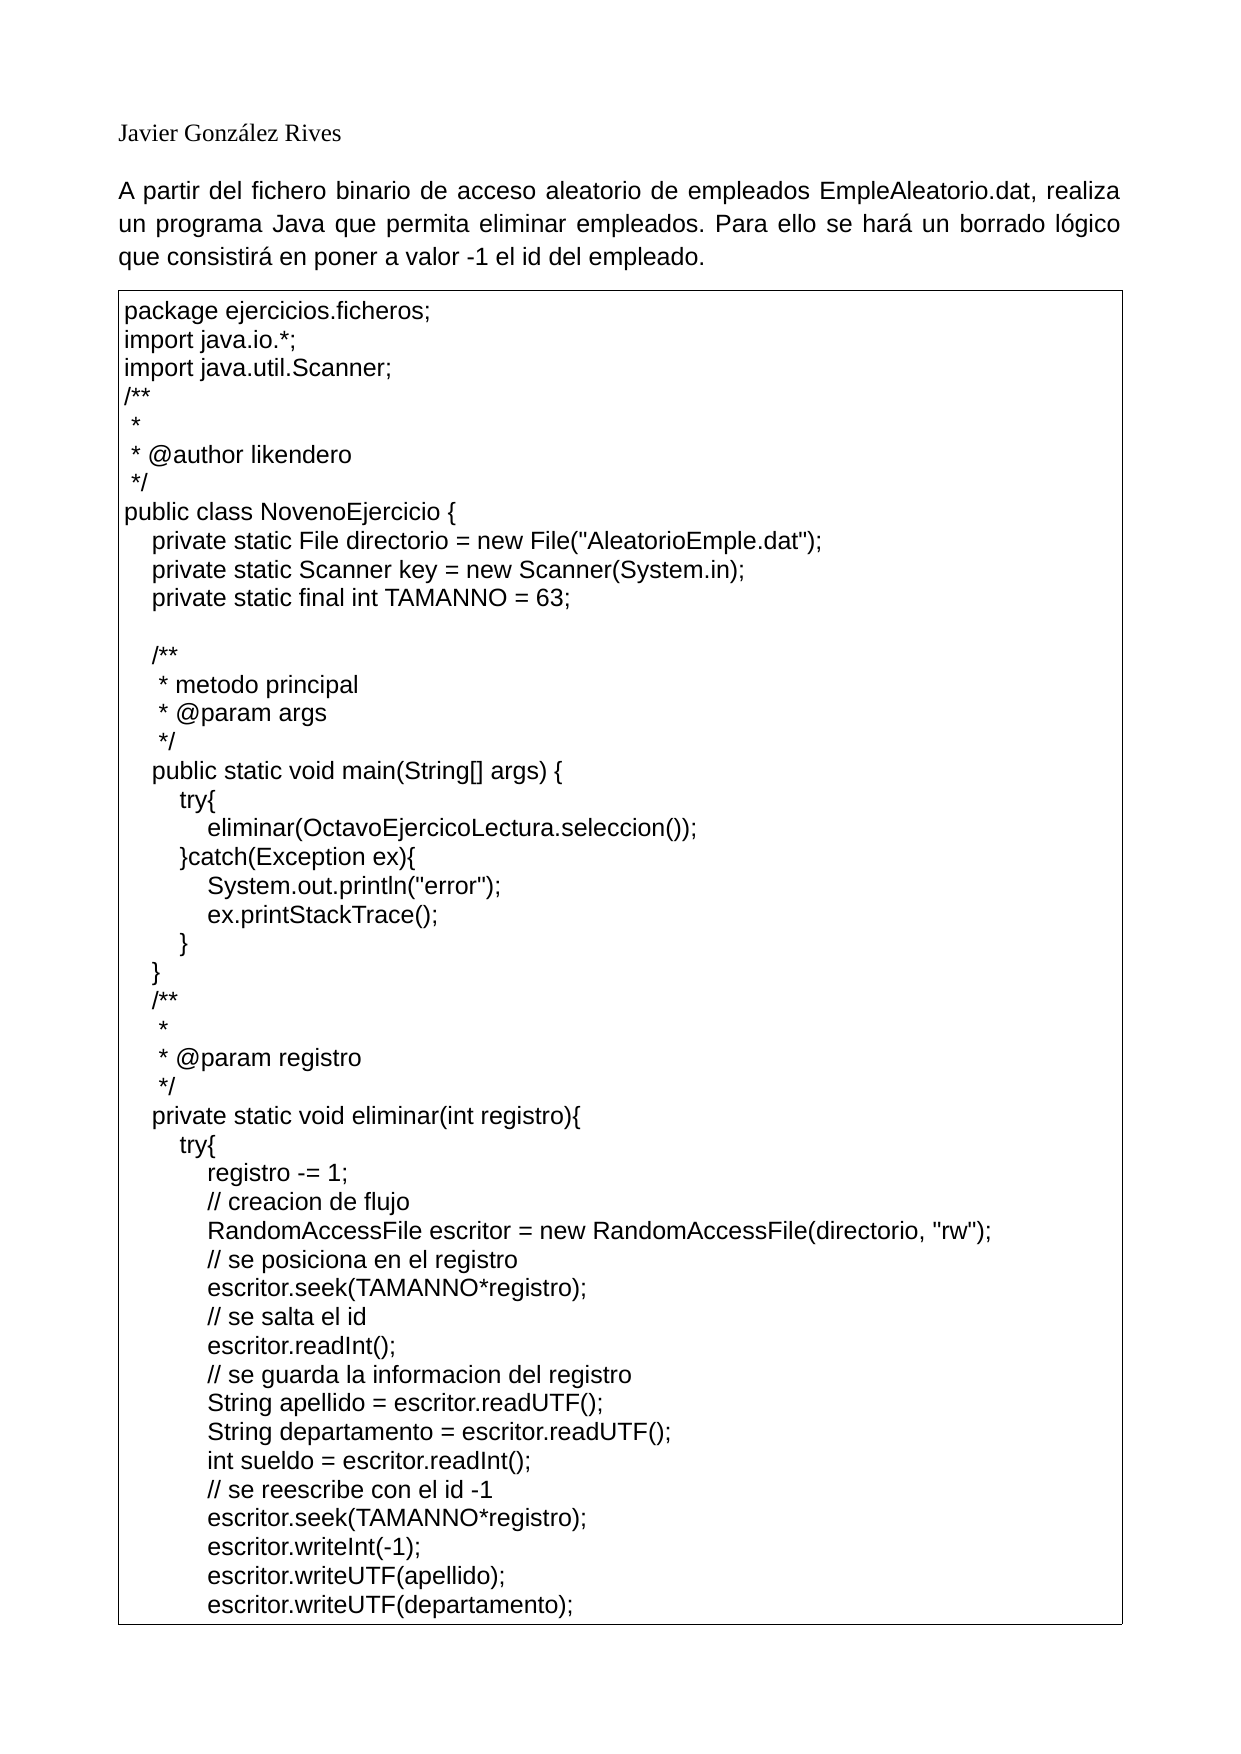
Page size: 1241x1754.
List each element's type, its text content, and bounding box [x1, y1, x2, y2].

table_header package ejercicios.ficheros; import java.io.*; import java.util.Scanner; /** * * @author likendero */ public class NovenoEjercicio { private static File directorio = new File("AleatorioEmple.dat"); private static Scanner key = new Scanner(System.in); private static final int TAMANNO = 63; /** * metodo principal * @param args */ public static void main(String[] args) { try{ eliminar(OctavoEjercicoLectura.seleccion()); }catch(Exception ex){ System.out.println("error"); ex.printStackTrace(); } } /** * * @param registro */ private static void eliminar(int registro){ try{ registro -= 1; // creacion de flujo RandomAccessFile escritor = new RandomAccessFile(directorio, "rw"); // se posiciona en el registro escritor.seek(TAMANNO*registro); // se salta el id escritor.readInt(); // se guarda la informacion del registro String apellido = escritor.readUTF(); String departamento = escritor.readUTF(); int sueldo = escritor.readInt(); // se reescribe con el id -1 escritor.seek(TAMANNO*registro); escritor.writeInt(-1); escritor.writeUTF(apellido); escritor.writeUTF(departamento); [119, 291, 1122, 1624]
text A partir del fichero binario de acceso aleatorio de empleados EmpleAleatorio.dat, realiza un programa Java que permita eliminar empleados. Para ello se hará un borrado lógico que consistirá en poner a valor -1 el id del empleado. [118, 176, 1122, 271]
